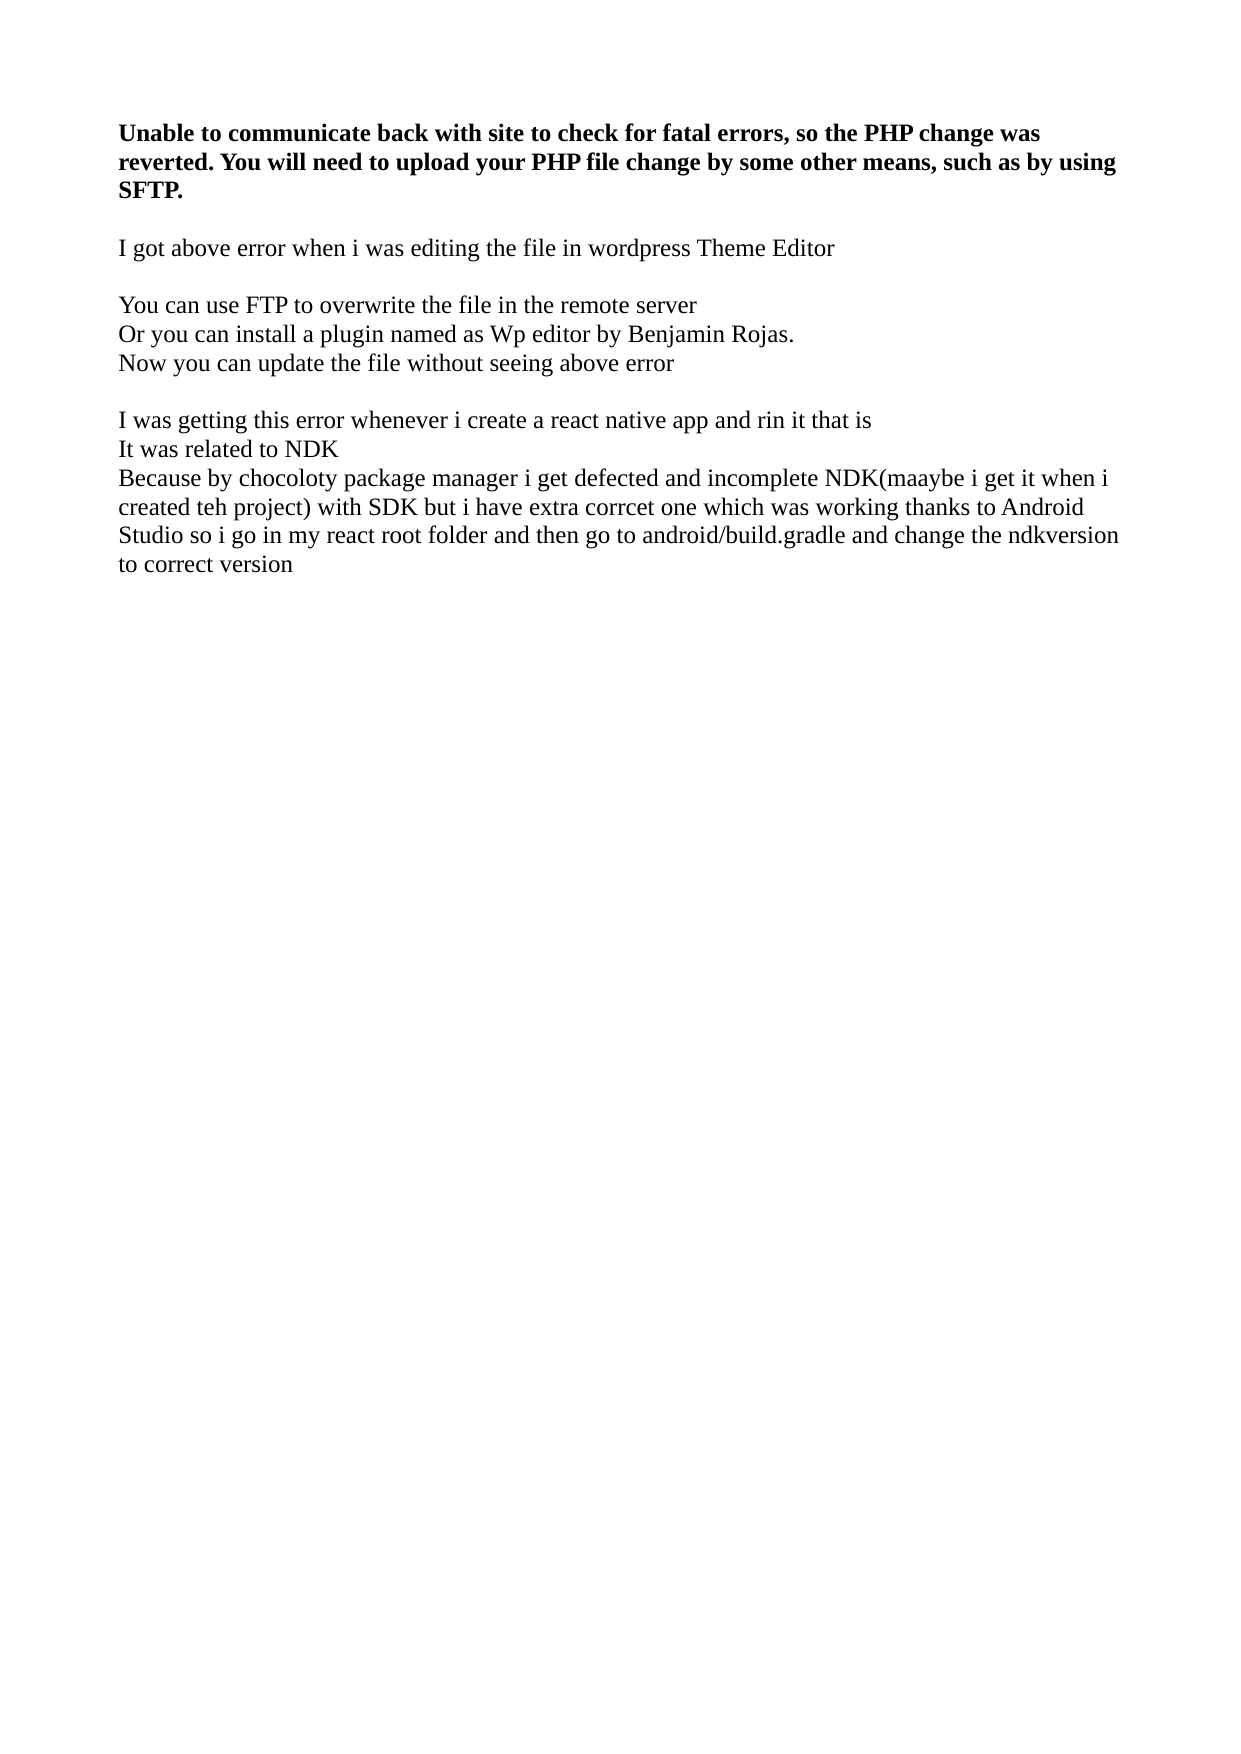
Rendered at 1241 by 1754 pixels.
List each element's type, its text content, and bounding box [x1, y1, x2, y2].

text It was related to NDK [118, 434, 1122, 463]
text I was getting this error whenever i create a react native app and rin it that is [118, 406, 1122, 434]
text Unable to communicate back with site to check for fatal errors, so the PHP change was reverted. You will need to upload your PHP file change by some other means, such as by using SFTP. [118, 118, 1122, 204]
text Now you can update the file without seeing above error [118, 348, 1122, 377]
text Because by chocoloty package manager i get defected and incomplete NDK(maaybe i get it when i created teh project) with SDK but i have extra corrcet one which was working thanks to Android Studio so i go in my react root folder and then go to android/build.gradle and change the ndkversion to correct version [118, 463, 1122, 578]
text I got above error when i was editing the file in wordpress Theme Editor [118, 233, 1122, 262]
text Or you can install a plugin named as Wp editor by Benjamin Rojas. [118, 319, 1122, 348]
text You can use FTP to overwrite the file in the remote server [118, 291, 1122, 319]
